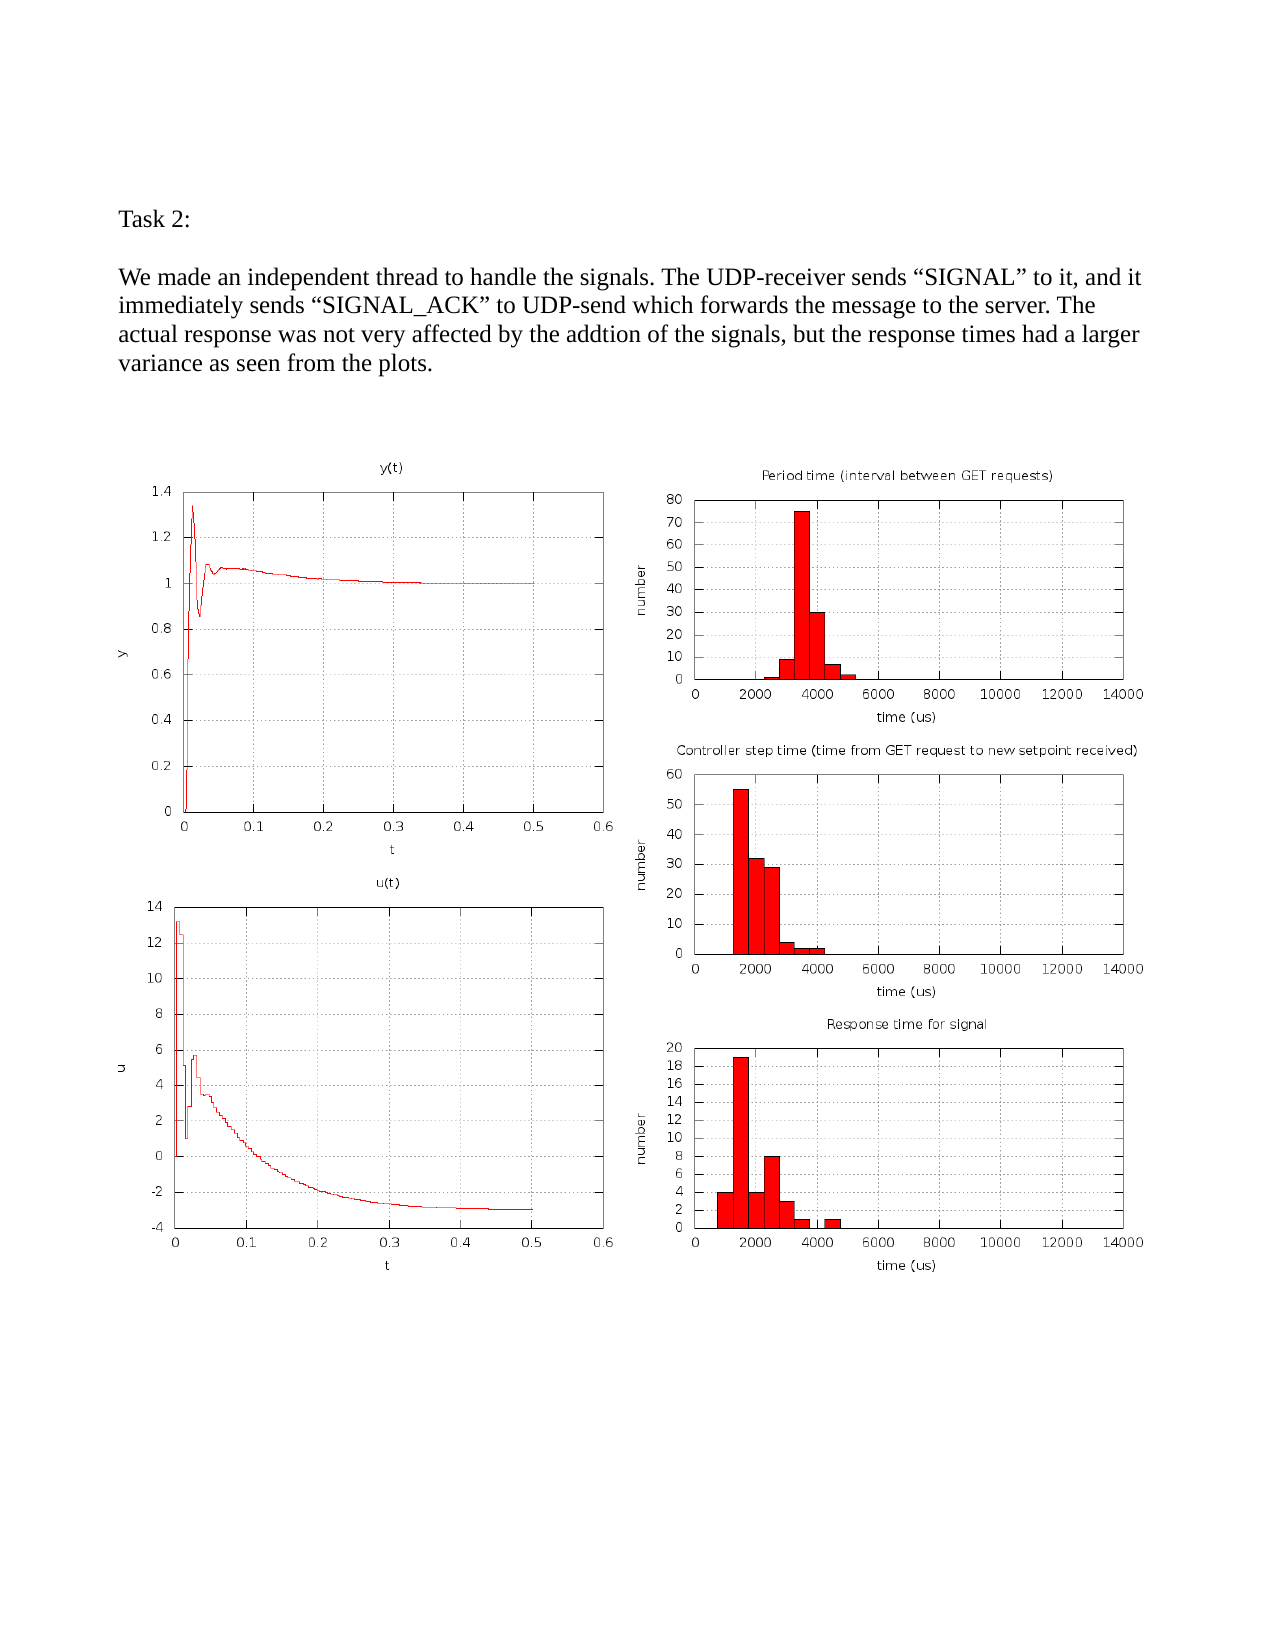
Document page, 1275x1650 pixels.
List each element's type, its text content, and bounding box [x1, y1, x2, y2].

text We made an independent thread to handle the signals. The UDP-receiver sends “SIGNAL” to it, and it immediately sends “SIGNAL_ACK” to UDP-send which forwards the message to the server. The actual response was not very affected by the addtion of the signals, but the response times had a larger variance as seen from the plots. [118, 262, 1157, 377]
picture [110, 445, 1149, 1277]
text Task 2: [118, 204, 1157, 233]
